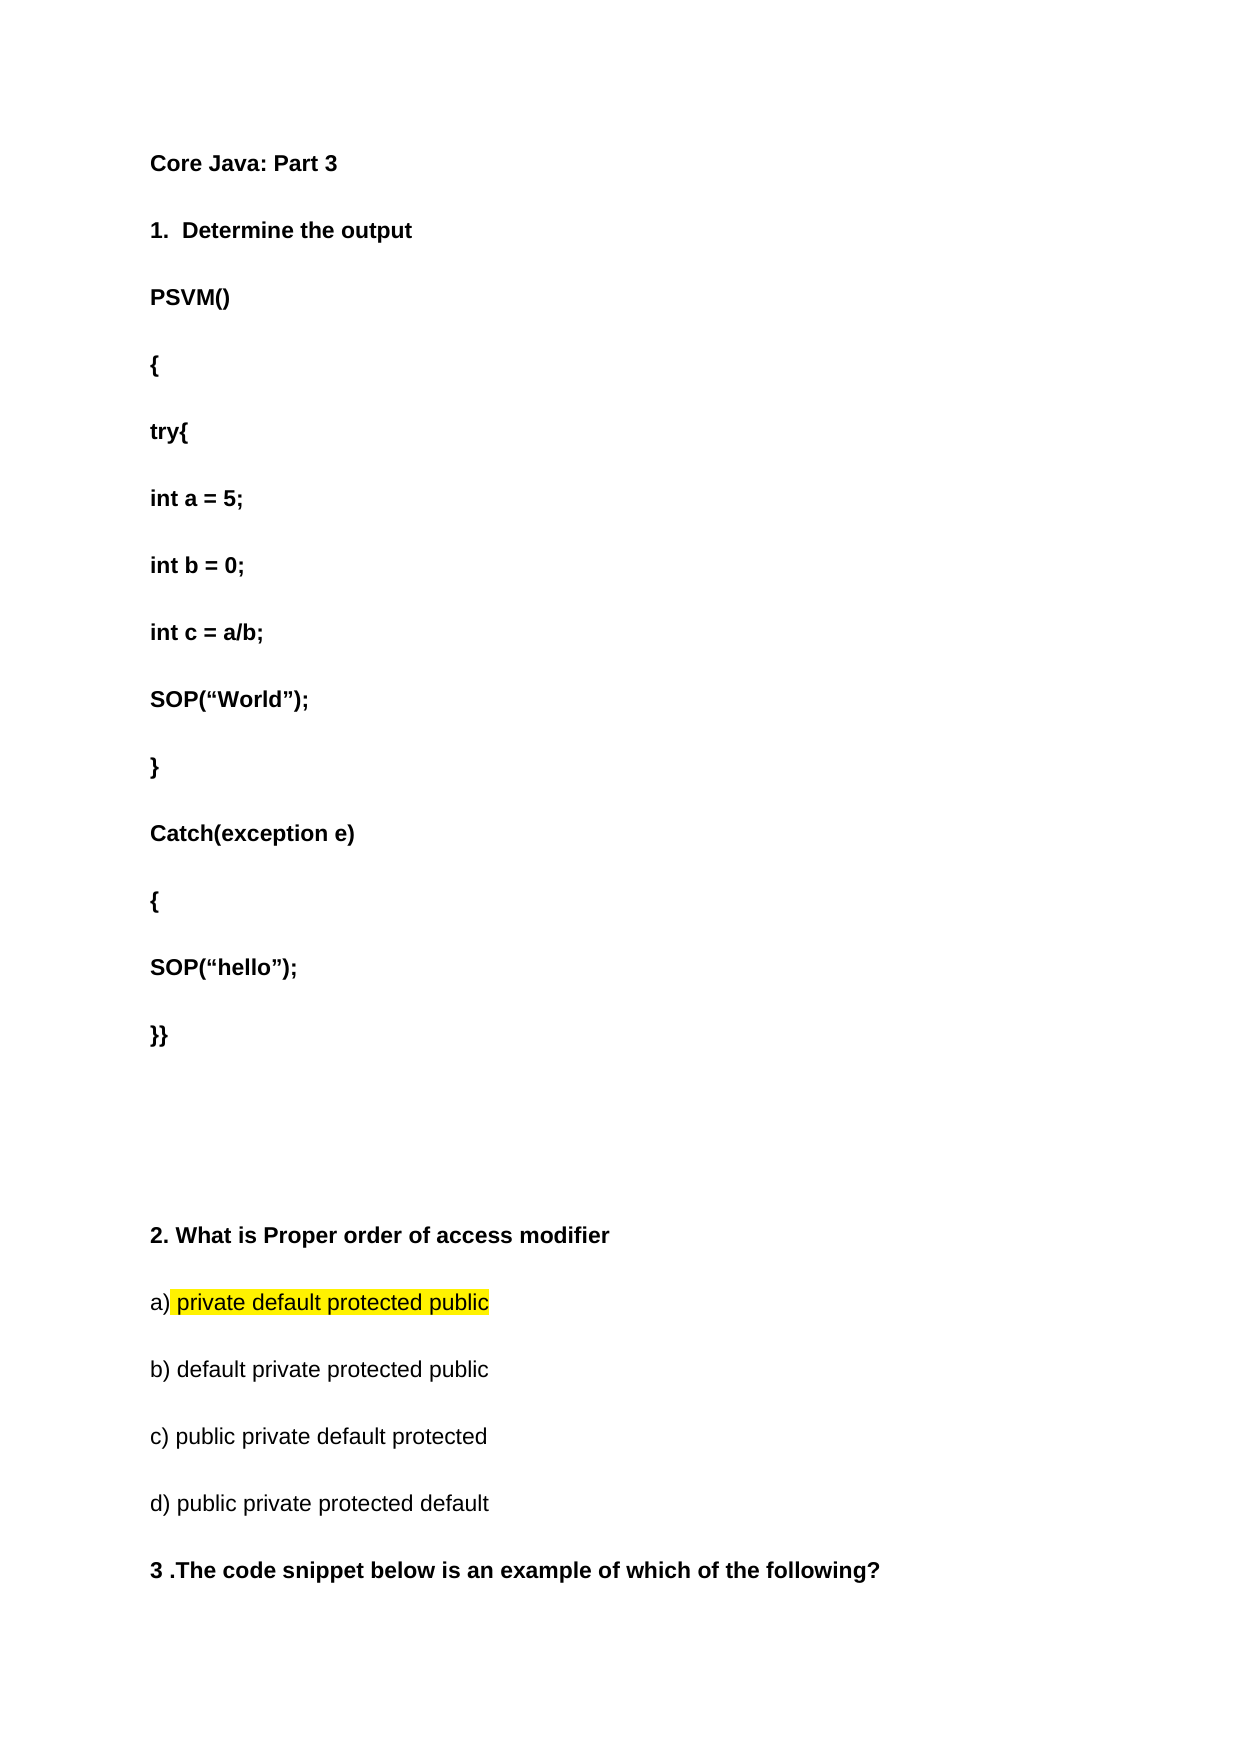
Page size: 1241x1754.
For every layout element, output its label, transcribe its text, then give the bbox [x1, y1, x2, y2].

text { [150, 887, 1090, 913]
text a) private default protected public [150, 1289, 1090, 1315]
text c) public private default protected [150, 1423, 1090, 1449]
text SOP(“World”); [150, 686, 1090, 712]
text Core Java: Part 3 [150, 150, 1090, 176]
text SOP(“hello”); [150, 954, 1090, 980]
text { [150, 351, 1090, 377]
text try{ [150, 418, 1090, 444]
text 1. Determine the output [150, 217, 1090, 243]
text PSVM() [150, 284, 1090, 310]
text } [150, 753, 1090, 779]
text 2. What is Proper order of access modifier [150, 1222, 1090, 1248]
text Catch(exception e) [150, 820, 1090, 846]
text b) default private protected public [150, 1356, 1090, 1382]
text int a = 5; [150, 485, 1090, 511]
text int b = 0; [150, 552, 1090, 578]
text }} [150, 1021, 1090, 1047]
text int c = a/b; [150, 619, 1090, 645]
text 3 .The code snippet below is an example of which of the following? [150, 1557, 1090, 1583]
text d) public private protected default [150, 1489, 1090, 1516]
